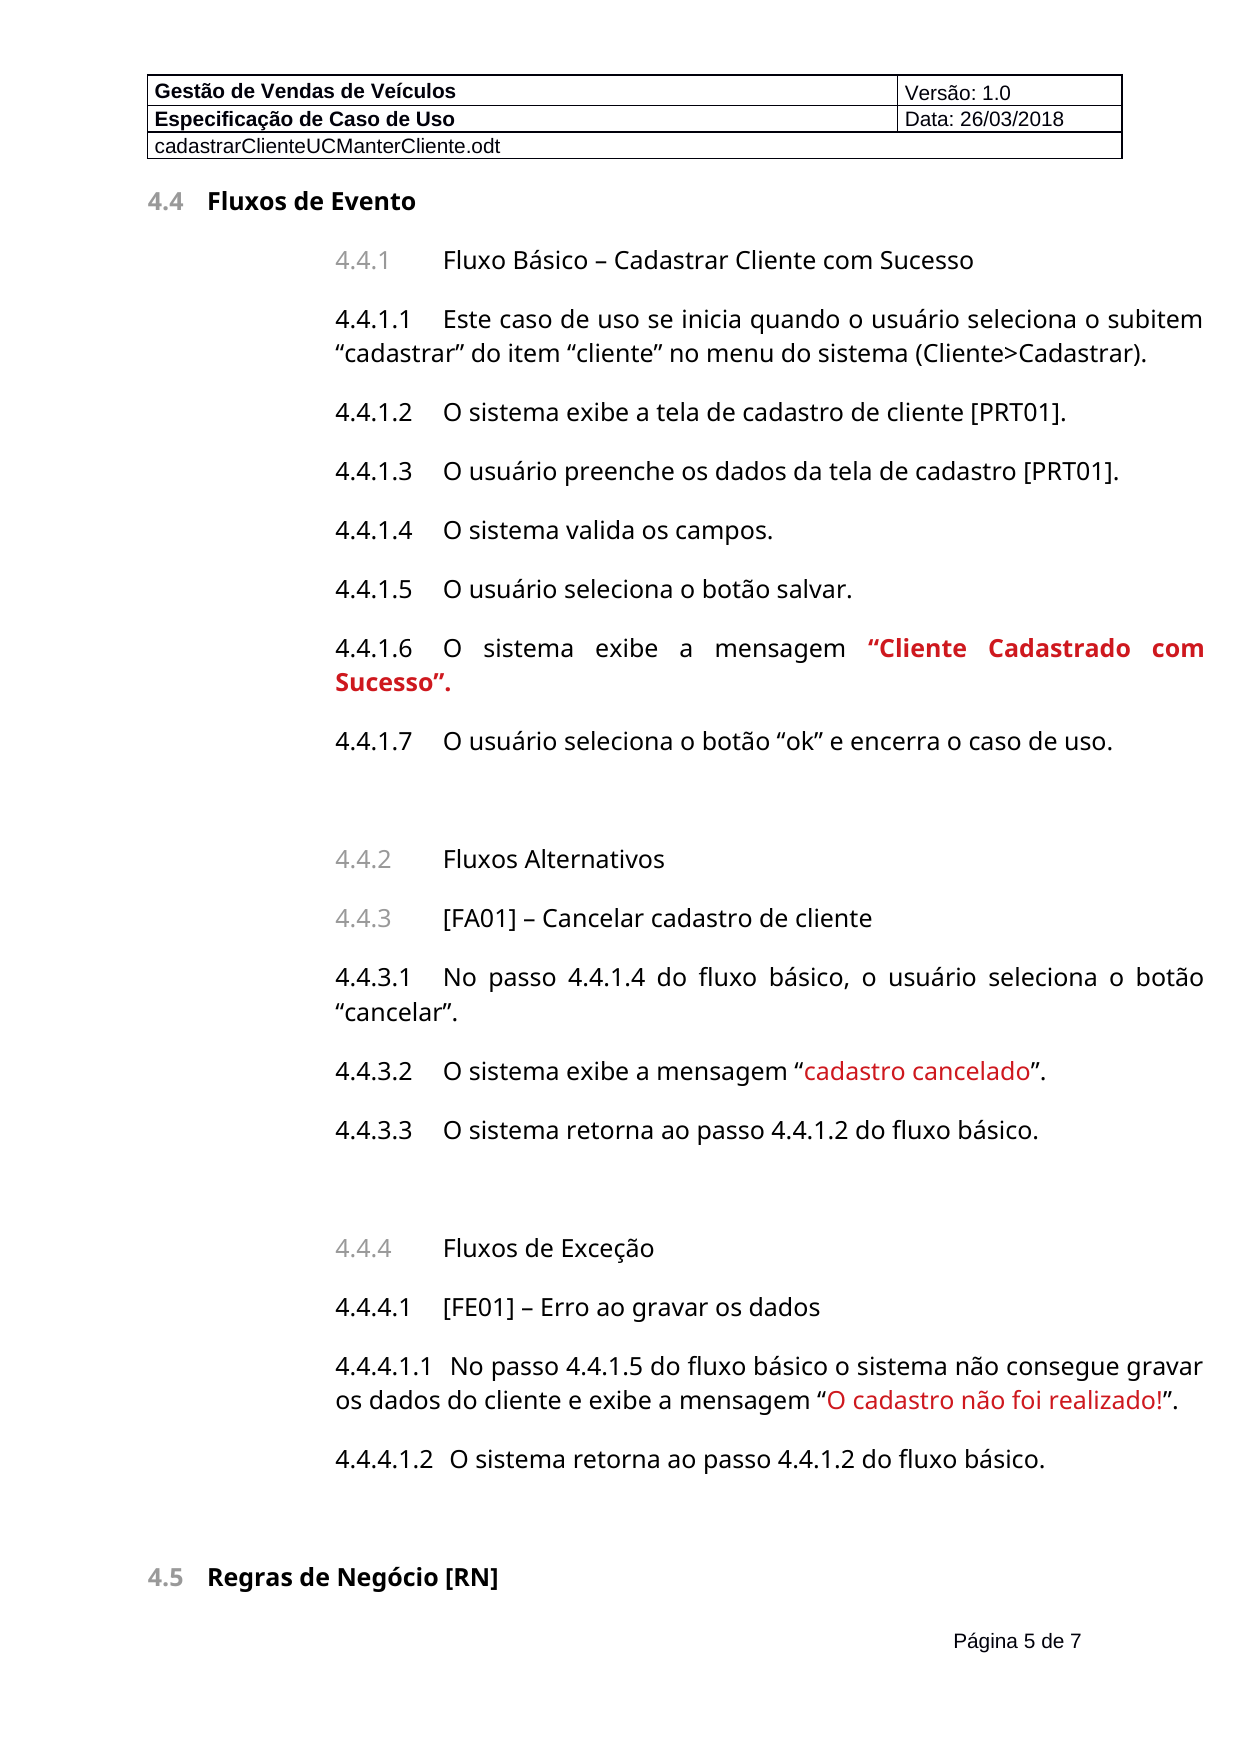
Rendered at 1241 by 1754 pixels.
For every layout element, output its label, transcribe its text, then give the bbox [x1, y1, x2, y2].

title O sistema exibe a mensagem “Cliente Cadastrado com Sucesso”. [335, 631, 1205, 699]
title [FE01] – Erro ao gravar os dados [335, 1289, 1205, 1323]
title Fluxos Alternativos [335, 842, 1205, 876]
title O sistema retorna ao passo 4.4.1.2 do fluxo básico. [335, 1112, 1205, 1146]
title Fluxos de Exceção [335, 1230, 1205, 1264]
title O sistema valida os campos. [335, 513, 1205, 547]
title O usuário seleciona o botão salvar. [335, 572, 1205, 606]
title [FA01] – Cancelar cadastro de cliente [335, 901, 1205, 935]
title Fluxo Básico – Cadastrar Cliente com Sucesso [335, 242, 1205, 276]
title Fluxos de Evento [148, 183, 1122, 217]
title O usuário preenche os dados da tela de cadastro [PRT01]. [335, 453, 1205, 488]
title O sistema exibe a tela de cadastro de cliente [PRT01]. [335, 394, 1205, 428]
title O usuário seleciona o botão “ok” e encerra o caso de uso. [335, 724, 1205, 758]
title No passo 4.4.1.4 do fluxo básico, o usuário seleciona o botão “cancelar”. [335, 960, 1205, 1028]
title O sistema exibe a mensagem “cadastro cancelado”. [335, 1053, 1205, 1087]
title O sistema retorna ao passo 4.4.1.2 do fluxo básico. [335, 1442, 1205, 1476]
title Regras de Negócio [RN] [148, 1560, 1122, 1594]
title Este caso de uso se inicia quando o usuário seleciona o subitem “cadastrar” do item “cliente” no menu do sistema (Cliente>Cadastrar). [335, 301, 1205, 369]
title No passo 4.4.1.5 do fluxo básico o sistema não consegue gravar os dados do cliente e exibe a mensagem “O cadastro não foi realizado!”. [335, 1348, 1205, 1417]
